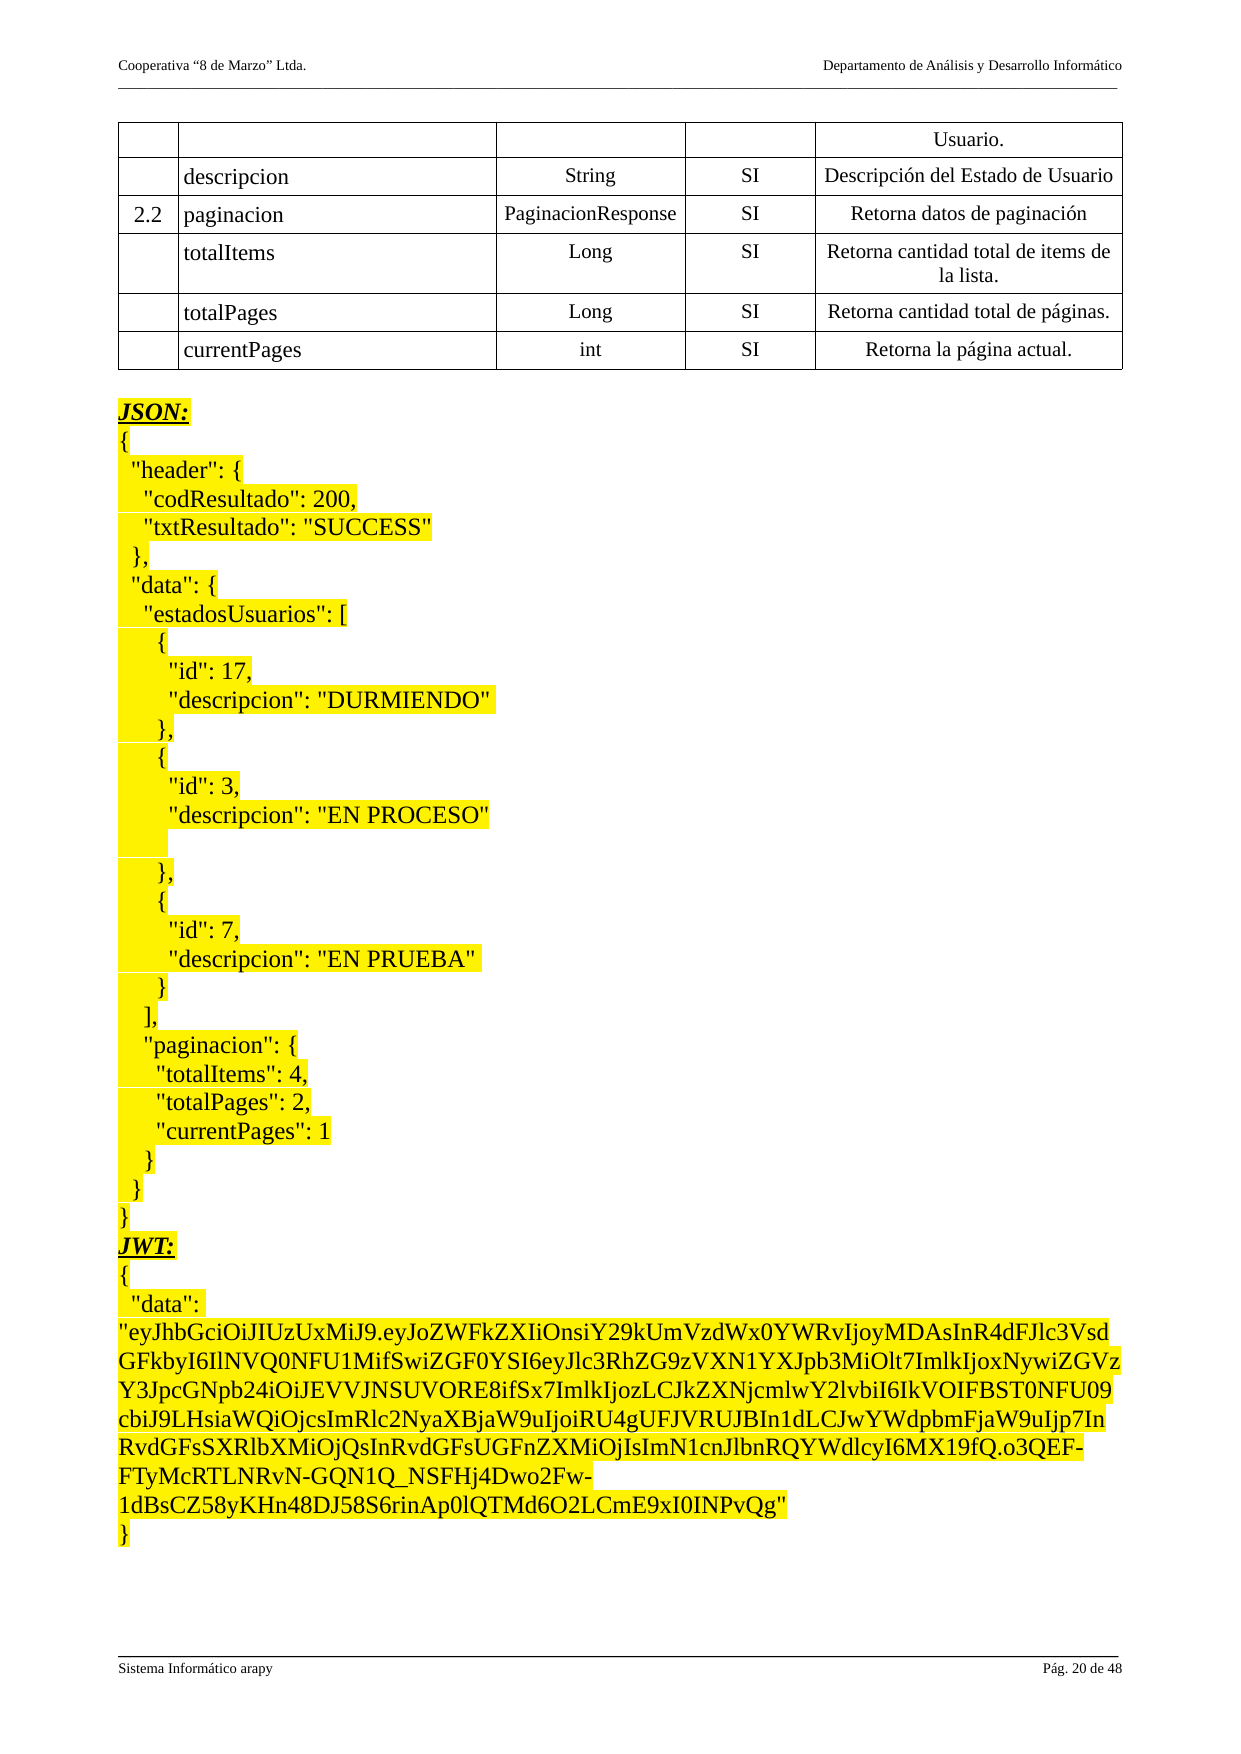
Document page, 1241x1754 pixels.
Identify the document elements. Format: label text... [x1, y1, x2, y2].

table_cell paginacion [179, 196, 496, 233]
text "id": 3, [118, 771, 1122, 800]
table_cell Usuario. [816, 123, 1122, 157]
text JWT: [118, 1231, 1122, 1260]
text "id": 7, [118, 915, 1122, 944]
text ], [118, 1001, 1122, 1030]
table_cell [119, 294, 178, 331]
text { [118, 886, 1122, 915]
text "id": 17, [118, 656, 1122, 685]
text { [118, 1260, 1122, 1289]
text "txtResultado": "SUCCESS" [118, 512, 1122, 541]
table_cell Long [497, 294, 685, 331]
table_cell Long [497, 234, 685, 293]
table_cell [119, 234, 178, 293]
text "data": "eyJhbGciOiJIUzUxMiJ9.eyJoZWFkZXIiOnsiY29kUmVzdWx0YWRvIjoyMDAsInR4dFJlc3VsdGFkbyI6IlNVQ0NFU1MifSwiZGF0YSI6eyJlc3RhZG9zVXN1YXJpb3MiOlt7ImlkIjoxNywiZGVzY3JpcGNpb24iOiJEVVJNSUVORE8ifSx7ImlkIjozLCJkZXNjcmlwY2lvbiI6IkVOIFBST0NFU09cbiJ9LHsiaWQiOjcsImRlc2NyaXBjaW9uIjoiRU4gUFJVRUJBIn1dLCJwYWdpbmFjaW9uIjp7InRvdGFsSXRlbXMiOjQsInRvdGFsUGFnZXMiOjIsImN1cnJlbnRQYWdlcyI6MX19fQ.o3QEF-FTyMcRTLNRvN-GQN1Q_NSFHj4Dwo2Fw-1dBsCZ58yKHn48DJ58S6rinAp0lQTMd6O2LCmE9xI0INPvQg" [118, 1289, 1122, 1519]
table_cell [497, 123, 685, 157]
table_cell [119, 332, 178, 368]
text }, [118, 541, 1122, 570]
text "currentPages": 1 [118, 1116, 1122, 1145]
text { [118, 627, 1122, 656]
text "descripcion": "EN PROCESO" [118, 800, 1122, 829]
table_cell Retorna cantidad total de items de la lista. [816, 234, 1122, 293]
table_cell currentPages [179, 332, 496, 368]
text "header": { [118, 455, 1122, 484]
text "data": { [118, 570, 1122, 599]
table_cell String [497, 158, 685, 195]
text "codResultado": 200, [118, 484, 1122, 512]
text "descripcion": "DURMIENDO" [118, 685, 1122, 714]
table_cell [179, 123, 496, 157]
text } [118, 1174, 1122, 1202]
table_cell Retorna la página actual. [816, 332, 1122, 368]
table_cell Retorna datos de paginación [816, 196, 1122, 233]
table_cell totalPages [179, 294, 496, 331]
text }, [118, 714, 1122, 742]
table_cell int [497, 332, 685, 368]
table_cell [119, 158, 178, 195]
table_cell PaginacionResponse [497, 196, 685, 233]
table_cell SI [686, 332, 815, 368]
table_cell [119, 123, 178, 157]
table_cell SI [686, 158, 815, 195]
text "totalPages": 2, [118, 1087, 1122, 1116]
text "totalItems": 4, [118, 1059, 1122, 1087]
table_cell SI [686, 294, 815, 331]
text } [118, 1519, 1122, 1547]
text JSON: [118, 397, 1122, 426]
table_cell [686, 123, 815, 157]
table_cell Descripción del Estado de Usuario [816, 158, 1122, 195]
text }, [118, 857, 1122, 886]
text } [118, 1145, 1122, 1174]
text } [118, 1202, 1122, 1231]
text "estadosUsuarios": [ [118, 599, 1122, 627]
text { [118, 742, 1122, 771]
table_cell 2.2 [119, 196, 178, 233]
table_cell SI [686, 234, 815, 293]
text } [118, 972, 1122, 1001]
table_cell totalItems [179, 234, 496, 293]
table_cell SI [686, 196, 815, 233]
table_cell descripcion [179, 158, 496, 195]
text "paginacion": { [118, 1030, 1122, 1059]
table_cell Retorna cantidad total de páginas. [816, 294, 1122, 331]
text "descripcion": "EN PRUEBA" [118, 944, 1122, 972]
text { [118, 426, 1122, 455]
